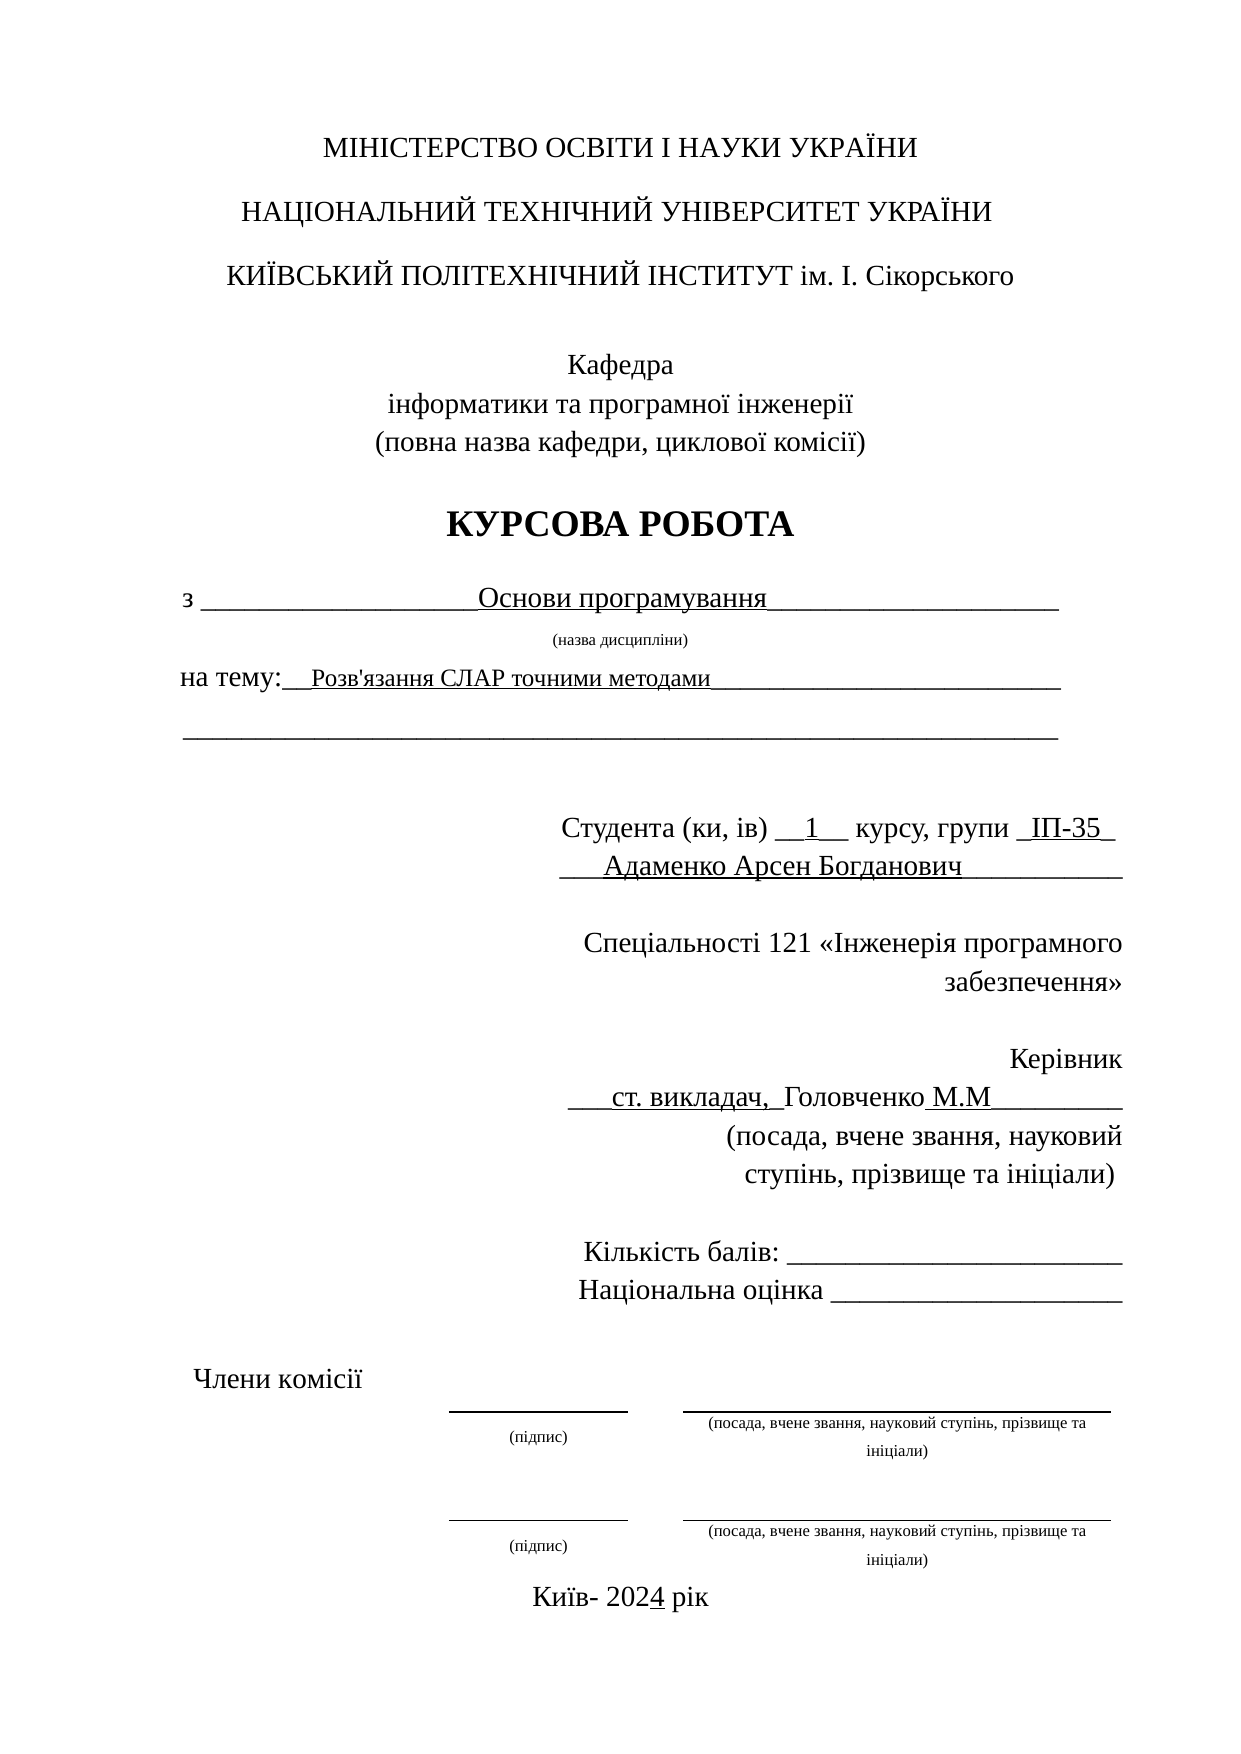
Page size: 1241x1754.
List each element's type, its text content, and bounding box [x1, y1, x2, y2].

table_header [628, 1311, 683, 1411]
text Спеціальності 121 «Інженерія програмного забезпечення» [428, 925, 1122, 997]
text НАЦІОНАЛЬНИЙ ТЕХНІЧНИЙ УНІВЕРСИТЕТ УКРАЇНИ [118, 194, 1122, 228]
text Студента (ки, ів) __1__ курсу, групи _ІП-35_ [428, 810, 1122, 843]
text КУРСОВА РОБОТА [118, 501, 1122, 544]
text (назва дисципліни) [118, 630, 1122, 649]
text на тему:__Розв'язання СЛАР точними методами________________________ [118, 659, 1122, 692]
text ___Адаменко Арсен Богданович___________ [428, 848, 1122, 882]
table_cell [107, 1520, 449, 1579]
table_cell (посада, вчене звання, науковий ступінь, прізвище та ініціали) [683, 1521, 1111, 1579]
table_cell [683, 1470, 1111, 1520]
table_cell (підпис) [449, 1413, 628, 1470]
table_header [683, 1311, 1111, 1411]
table_cell [107, 1411, 449, 1470]
text (повна назва кафедри, циклової комісії) [118, 424, 1122, 458]
text Київ- 2024 рік [118, 1579, 1122, 1612]
text Кількість балів: _______________________ [487, 1234, 1122, 1267]
table_header Члени комісії [107, 1311, 449, 1411]
text Керівник [428, 1041, 1122, 1074]
table_cell (підпис) [449, 1521, 628, 1579]
text ___ст. викладач,_Головченко М.М_________ [428, 1079, 1122, 1113]
table_cell [628, 1520, 683, 1579]
text Кафедра [118, 347, 1122, 381]
table_header [449, 1311, 628, 1411]
table_cell [628, 1470, 683, 1520]
text КИЇВСЬКИЙ ПОЛІТЕХНІЧНИЙ ІНСТИТУТ ім. І. Сікорського [118, 258, 1122, 291]
text Національна оцінка ____________________ [487, 1272, 1122, 1306]
table_cell [107, 1470, 449, 1520]
text МІНІСТЕРСТВО ОСВІТИ І НАУКИ УКРАЇНИ [118, 131, 1122, 164]
text інформатики та програмної інженерії [118, 386, 1122, 419]
text (посада, вчене звання, науковий ступінь, прізвище та ініціали) [561, 1118, 1122, 1190]
text ____________________________________________________________ [118, 709, 1122, 743]
table_cell (посада, вчене звання, науковий ступінь, прізвище та ініціали) [683, 1413, 1111, 1470]
text з ___________________Основи програмування____________________ [118, 580, 1122, 613]
table_cell [449, 1470, 628, 1520]
table_cell [628, 1411, 683, 1470]
